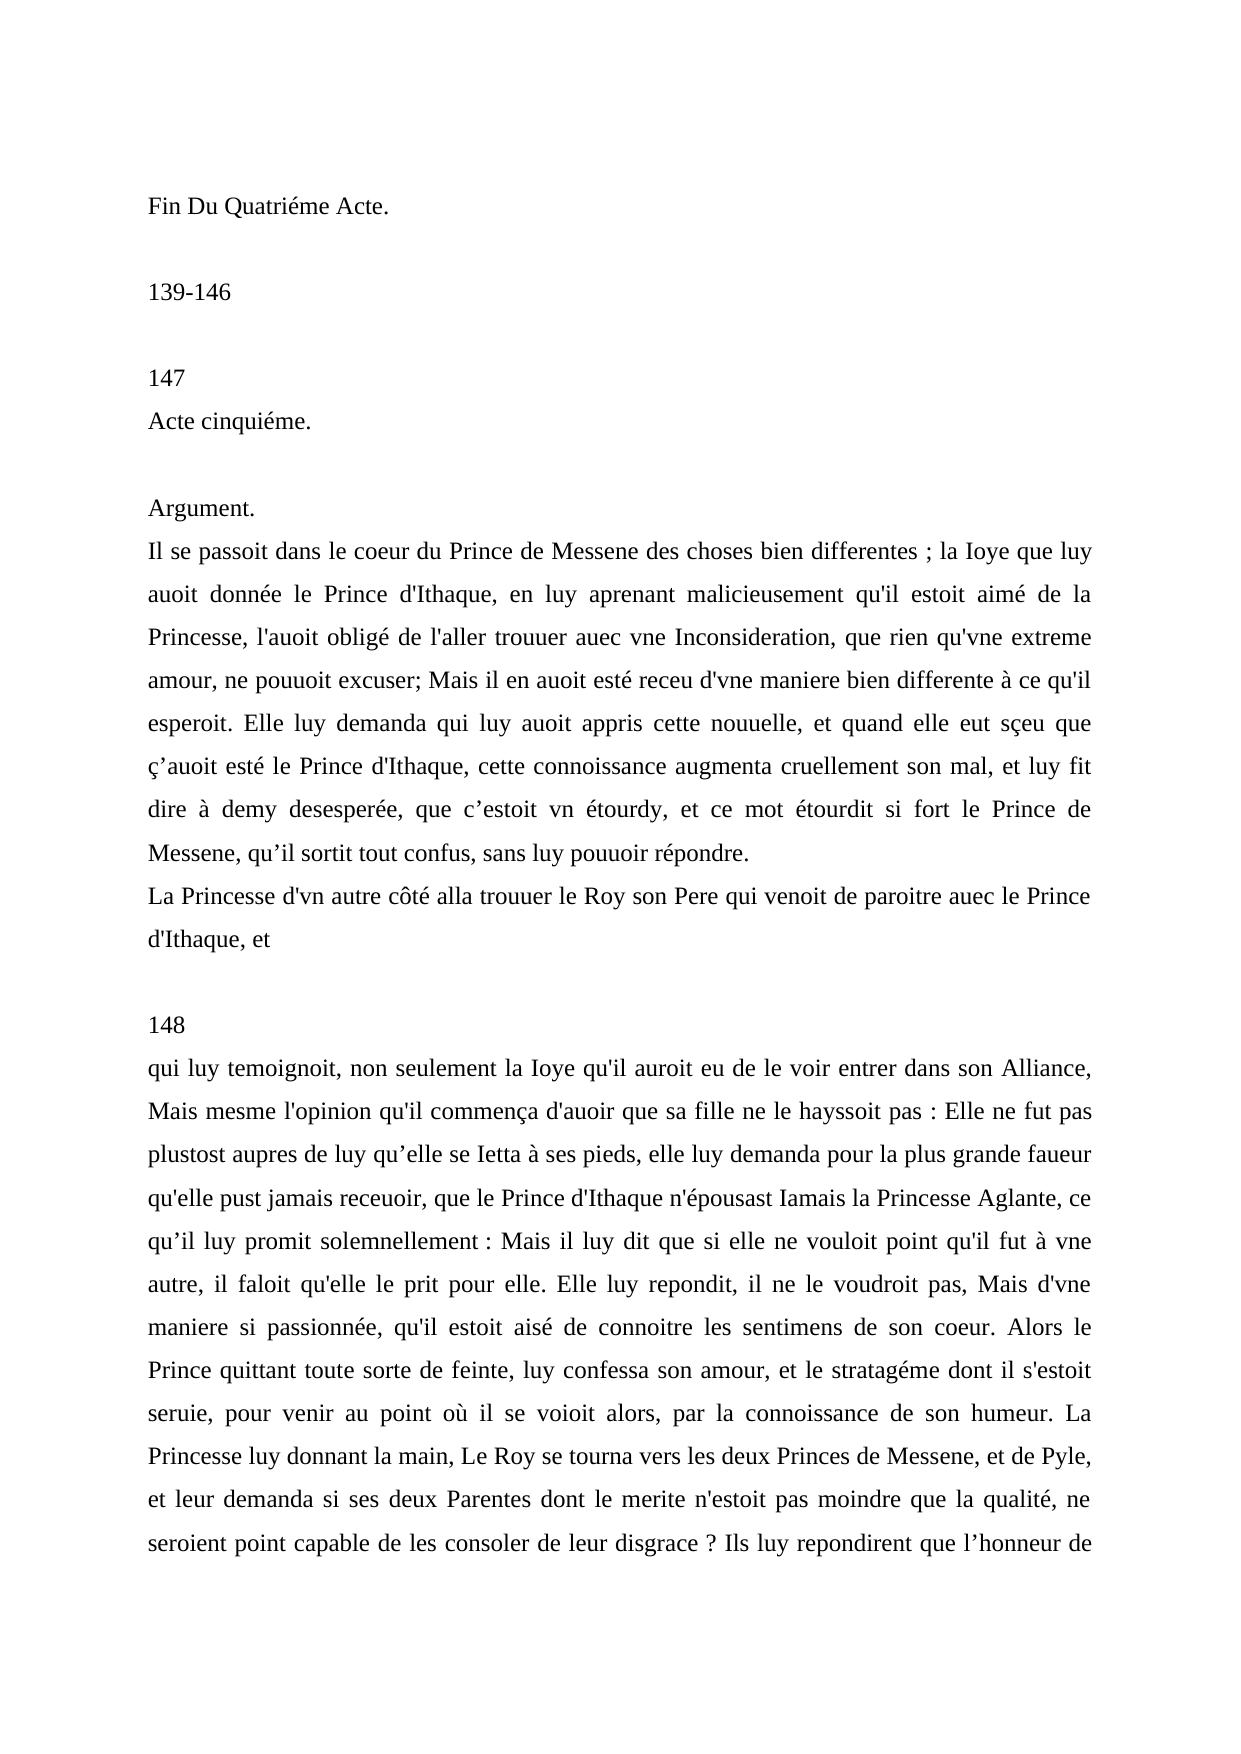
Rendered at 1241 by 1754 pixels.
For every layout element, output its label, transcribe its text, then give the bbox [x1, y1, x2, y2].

text 139-146 [148, 277, 1093, 306]
text Argument. [148, 493, 1093, 521]
text La Princesse d'vn autre côté alla trouuer le Roy son Pere qui venoit de paroitre auec le Prince d'Ithaque, et [148, 881, 1093, 953]
text Acte cinquiéme. [148, 406, 1093, 435]
text Fin Du Quatriéme Acte. [148, 191, 1093, 219]
text Il se passoit dans le coeur du Prince de Messene des choses bien differentes ; la Ioye que luy auoit donnée le Prince d'Ithaque, en luy aprenant malicieusement qu'il estoit aimé de la Princesse, l'auoit obligé de l'aller trouuer auec vne Inconsideration, que rien qu'vne extreme amour, ne pouuoit excuser; Mais il en auoit esté receu d'vne maniere bien differente à ce qu'il esperoit. Elle luy demanda qui luy auoit appris cette nouuelle, et quand elle eut sçeu que ç’auoit esté le Prince d'Ithaque, cette connoissance augmenta cruellement son mal, et luy fit dire à demy desesperée, que c’estoit vn étourdy, et ce mot étourdit si fort le Prince de Messene, qu’il sortit tout confus, sans luy pouuoir répondre. [148, 536, 1093, 866]
text qui luy temoignoit, non seulement la Ioye qu'il auroit eu de le voir entrer dans son Alliance, Mais mesme l'opinion qu'il commença d'auoir que sa fille ne le hayssoit pas : Elle ne fut pas plustost aupres de luy qu’elle se Ietta à ses pieds, elle luy demanda pour la plus grande faueur qu'elle pust jamais receuoir, que le Prince d'Ithaque n'épousast Iamais la Princesse Aglante, ce qu’il luy promit solemnellement : Mais il luy dit que si elle ne vouloit point qu'il fut à vne autre, il faloit qu'elle le prit pour elle. Elle luy repondit, il ne le voudroit pas, Mais d'vne maniere si passionnée, qu'il estoit aisé de connoitre les sentimens de son coeur. Alors le Prince quittant toute sorte de feinte, luy confessa son amour, et le stratagéme dont il s'estoit seruie, pour venir au point où il se voioit alors, par la connoissance de son humeur. La Princesse luy donnant la main, Le Roy se tourna vers les deux Princes de Messene, et de Pyle, et leur demanda si ses deux Parentes dont le merite n'estoit pas moindre que la qualité, ne seroient point capable de les consoler de leur disgrace ? Ils luy repondirent que l’honneur de [148, 1053, 1093, 1556]
text 147 [148, 363, 1093, 392]
text 148 [148, 1010, 1093, 1039]
